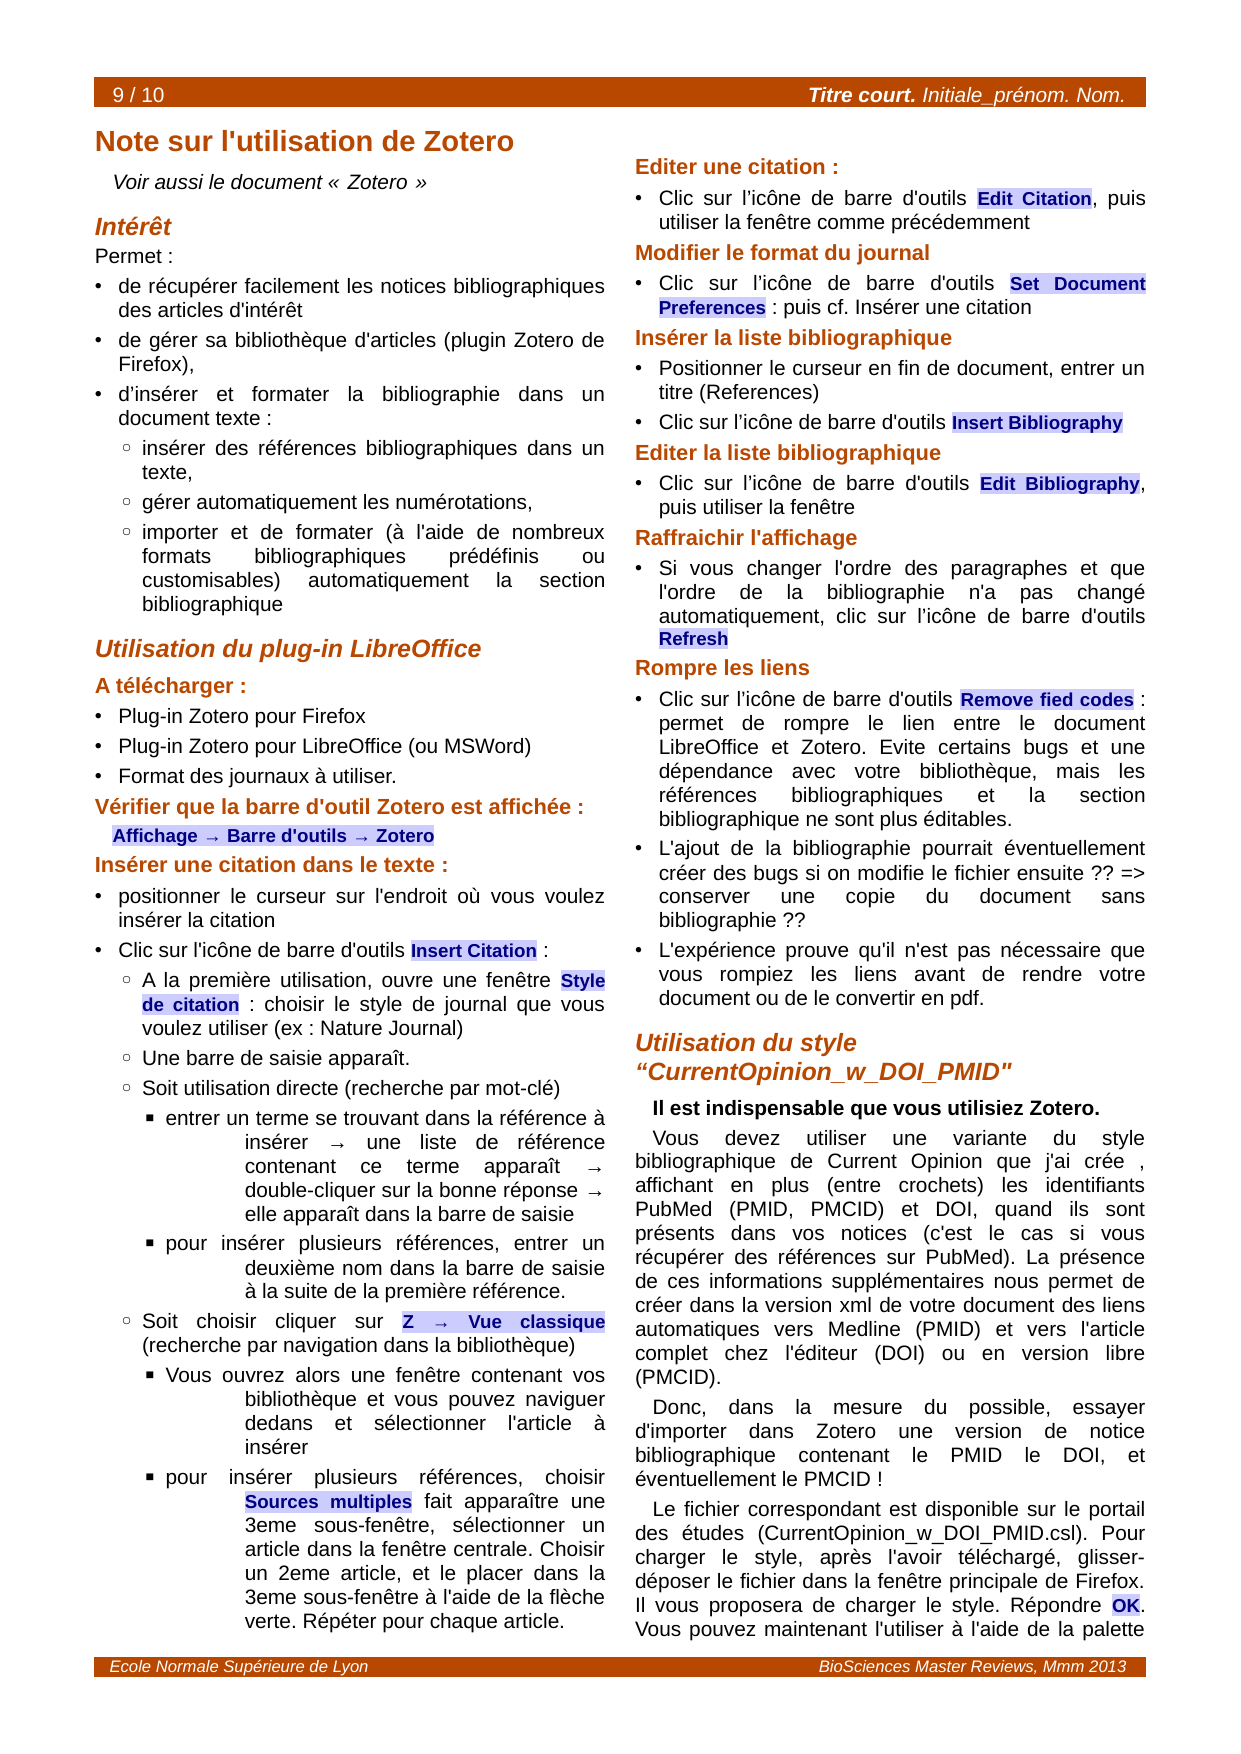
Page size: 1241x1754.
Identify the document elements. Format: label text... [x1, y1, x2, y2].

list Format des journaux à utiliser. [94, 764, 605, 788]
list A la première utilisation, ouvre une fenêtre Style de citation : choisir le style de journal que vous voulez utiliser (ex : Nature Journal) [118, 967, 605, 1039]
subtitle Insérer la liste bibliographique [635, 324, 1146, 350]
list Clic sur l'icône de barre d'outils Insert Citation : [94, 937, 605, 962]
text Vous devez utiliser une variante du style bibliographique de Current Opinion que j'ai crée , affichant en plus (entre crochets) les identifiants PubMed (PMID, PMCID) et DOI, quand ils sont présents dans vos notices (c'est le cas si vous récupérer des références sur PubMed). La présence de ces informations supplémentaires nous permet de créer dans la version xml de votre document des liens automatiques vers Medline (PMID) et vers l'article complet chez l'éditeur (DOI) ou en version libre (PMCID). [635, 1125, 1146, 1389]
subtitle Modifier le format du journal [635, 239, 1146, 264]
list entrer un terme se trouvant dans la référence à insérer → une liste de référence contenant ce terme apparaît → double-cliquer sur la bonne réponse → elle apparaît dans la barre de saisie [142, 1105, 605, 1225]
list Clic sur l’icône de barre d'outils Edit Bibliography, puis utiliser la fenêtre [635, 471, 1146, 519]
list Positionner le curseur en fin de document, entrer un titre (References) [635, 356, 1146, 404]
text Voir aussi le document « Zotero » [94, 170, 605, 194]
text Le fichier correspondant est disponible sur le portail des études (CurrentOpinion_w_DOI_PMID.csl). Pour charger le style, après l'avoir téléchargé, glisser-déposer le fichier dans la fenêtre principale de Firefox. Il vous proposera de charger le style. Répondre OK. Vous pouvez maintenant l'utiliser à l'aide de la palette [635, 1497, 1146, 1640]
subtitle Editer la liste bibliographique [635, 439, 1146, 465]
list de gérer sa bibliothèque d'articles (plugin Zotero de Firefox), [94, 328, 605, 376]
list Plug-in Zotero pour LibreOffice (ou MSWord) [94, 734, 605, 758]
list Clic sur l’icône de barre d'outils Edit Citation, puis utiliser la fenêtre comme précédemment [635, 185, 1146, 233]
subtitle Note sur l'utilisation de Zotero [94, 124, 605, 158]
list L'ajout de la bibliographie pourrait éventuellement créer des bugs si on modifie le fichier ensuite ?? => conserver une copie du document sans bibliographie ?? [635, 836, 1146, 932]
list pour insérer plusieurs références, entrer un deuxième nom dans la barre de saisie à la suite de la première référence. [142, 1231, 605, 1303]
list pour insérer plusieurs références, choisir Sources multiples fait apparaître une 3eme sous-fenêtre, sélectionner un article dans la fenêtre centrale. Choisir un 2eme article, et le placer dans la 3eme sous-fenêtre à l'aide de la flèche verte. Répéter pour chaque article. [142, 1465, 605, 1633]
list importer et de formater (à l'aide de nombreux formats bibliographiques prédéfinis ou customisables) automatiquement la section bibliographique [118, 520, 605, 616]
list Vous ouvrez alors une fenêtre contenant vos bibliothèque et vous pouvez naviguer dedans et sélectionner l'article à insérer [142, 1363, 605, 1459]
list positionner le curseur sur l'endroit où vous voulez insérer la citation [94, 883, 605, 932]
list Soit choisir cliquer sur Z → Vue classique (recherche par navigation dans la bibliothèque) [118, 1309, 605, 1357]
list Plug-in Zotero pour Firefox [94, 704, 605, 728]
text Donc, dans la mesure du possible, essayer d'importer dans Zotero une version de notice bibliographique contenant le PMID le DOI, et éventuellement le PMCID ! [635, 1395, 1146, 1491]
text Il est indispensable que vous utilisiez Zotero. [635, 1095, 1146, 1119]
subtitle Intérêt [94, 211, 605, 240]
list Clic sur l’icône de barre d'outils Insert Bibliography [635, 409, 1146, 434]
subtitle Rompre les liens [635, 655, 1146, 681]
subtitle Vérifier que la barre d'outil Zotero est affichée : [94, 794, 605, 819]
subtitle Utilisation du plug-in LibreOffice [94, 634, 605, 662]
list Clic sur l’icône de barre d'outils Remove fied codes : permet de rompre le lien entre le document LibreOffice et Zotero. Evite certains bugs et une dépendance avec votre bibliothèque, mais les références bibliographiques et la section bibliographique ne sont plus éditables. [635, 686, 1146, 830]
list gérer automatiquement les numérotations, [118, 490, 605, 514]
list de récupérer facilement les notices bibliographiques des articles d'intérêt [94, 274, 605, 322]
list Soit utilisation directe (recherche par mot-clé) [118, 1075, 605, 1099]
list insérer des références bibliographiques dans un texte, [118, 436, 605, 484]
list Clic sur l’icône de barre d'outils Set Document Preferences : puis cf. Insérer une citation [635, 271, 1146, 318]
subtitle Utilisation du style “CurrentOpinion_w_DOI_PMID" [635, 1028, 1146, 1085]
subtitle Editer une citation : [635, 154, 1146, 179]
subtitle Insérer une citation dans le texte : [94, 852, 605, 878]
text Permet : [94, 244, 605, 268]
list L'expérience prouve qu'il n'est pas nécessaire que vous rompiez les liens avant de rendre votre document ou de le convertir en pdf. [635, 938, 1146, 1010]
list Si vous changer l'ordre des paragraphes et que l'ordre de la bibliographie n'a pas changé automatiquement, clic sur l’icône de barre d'outils Refresh [635, 556, 1146, 649]
subtitle Raffraichir l'affichage [635, 525, 1146, 550]
list Une barre de saisie apparaît. [118, 1045, 605, 1069]
text Affichage → Barre d'outils → Zotero [434, 825, 605, 846]
list d’insérer et formater la bibliographie dans un document texte : [94, 382, 605, 430]
subtitle A télécharger : [94, 673, 605, 698]
